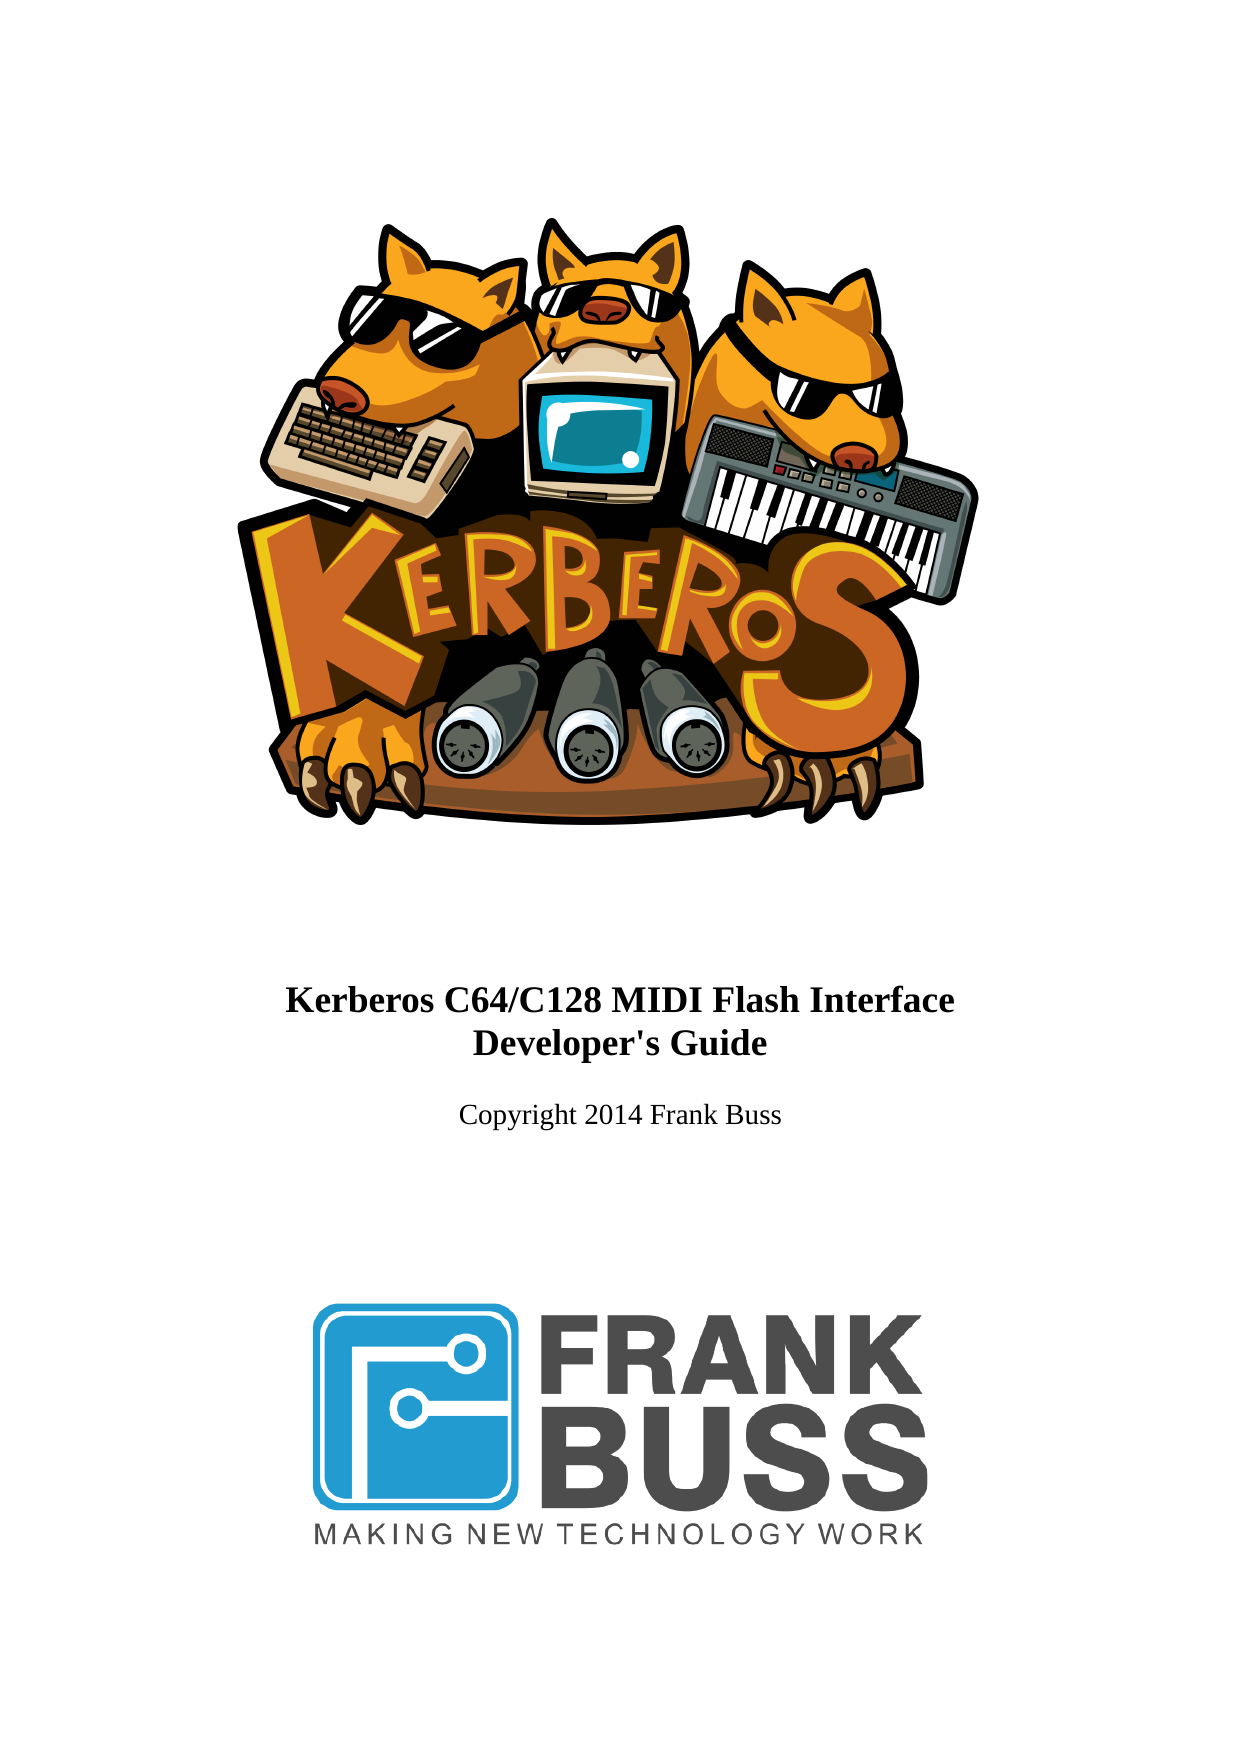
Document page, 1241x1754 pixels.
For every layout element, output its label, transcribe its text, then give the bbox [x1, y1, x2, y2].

picture [237, 218, 1003, 825]
picture [312, 1303, 928, 1545]
text Kerberos C64/C128 MIDI Flash Interface [118, 977, 1122, 1021]
text Developer's Guide [118, 1021, 1122, 1064]
text Copyright 2014 Frank Buss [118, 1097, 1122, 1131]
